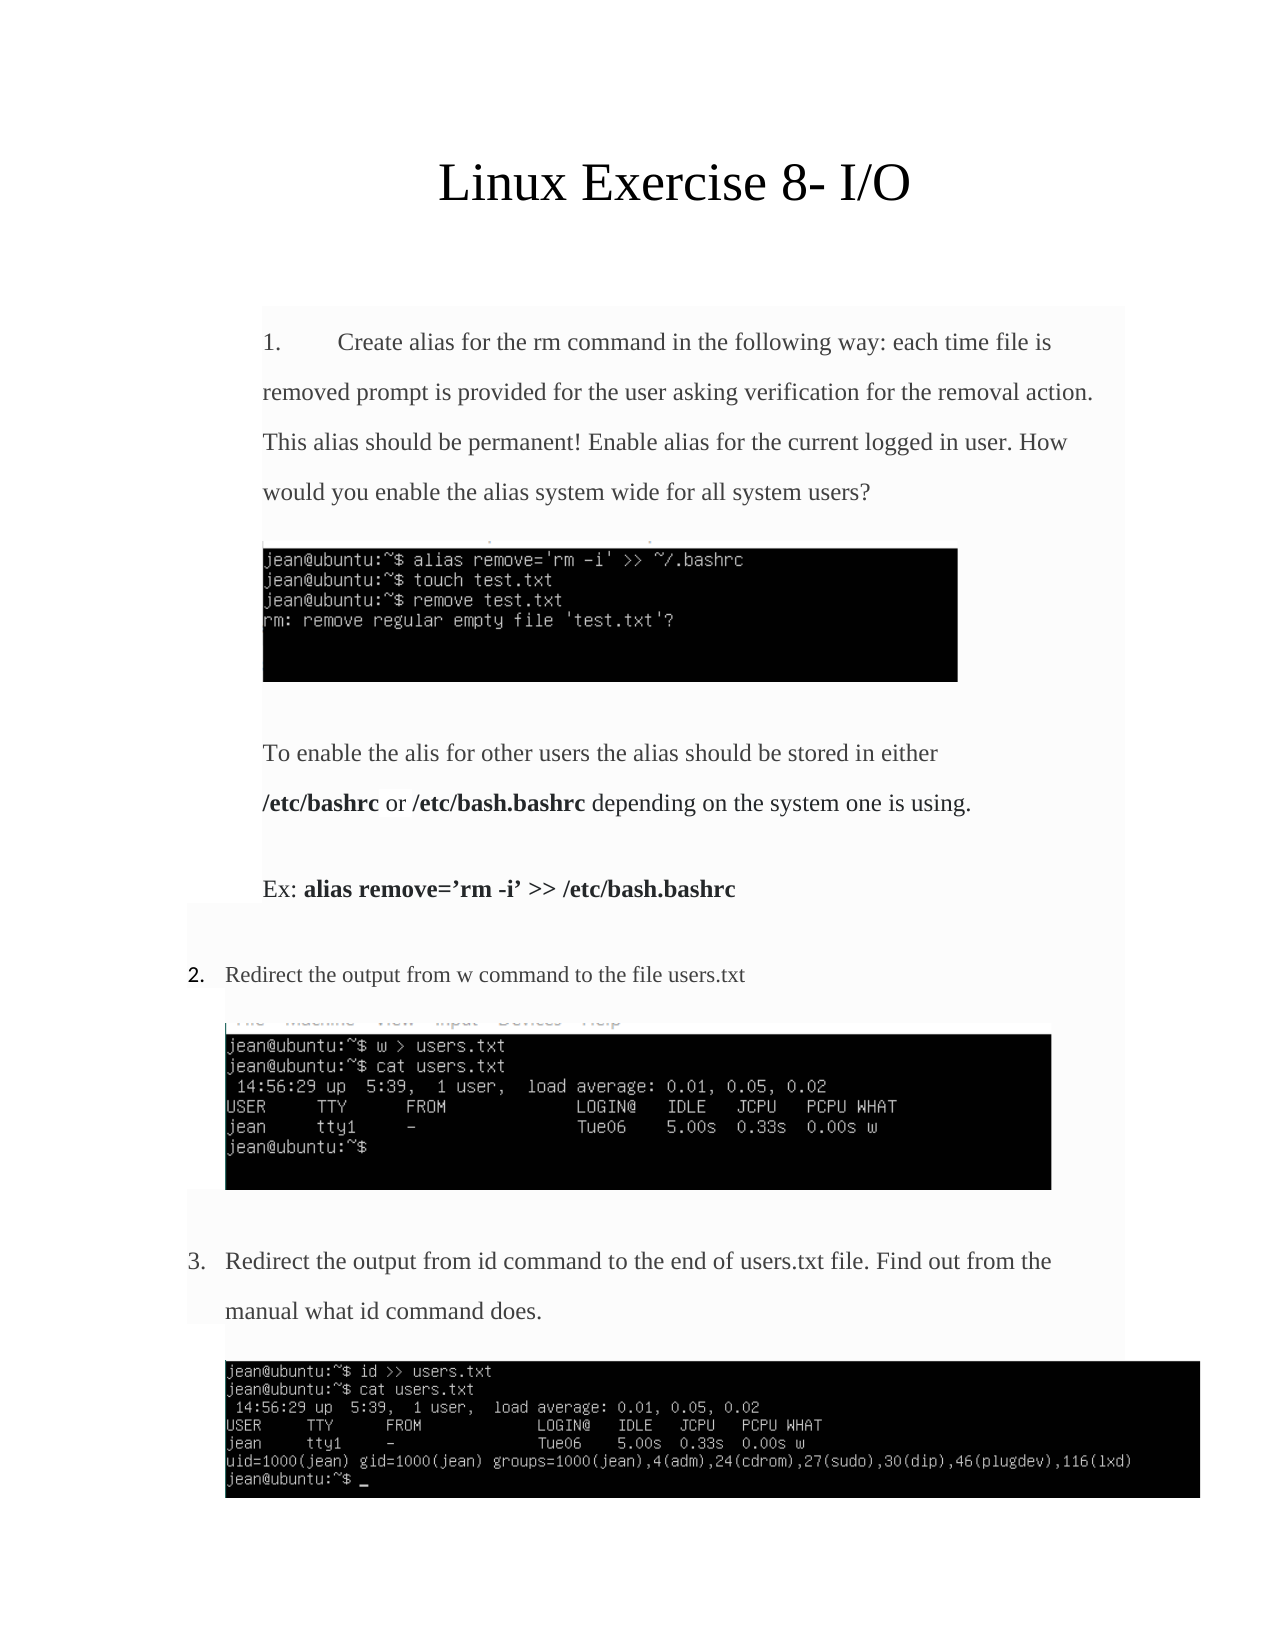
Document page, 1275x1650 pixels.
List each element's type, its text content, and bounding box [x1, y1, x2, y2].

list Create alias for the rm command in the following way: each time file is removed prompt is provided for the user asking verification for the removal action. This alias should be permanent! Enable alias for the current logged in user. How would you enable the alias system wide for all system users? [262, 306, 1125, 506]
text To enable the alis for other users the alias should be stored in either /etc/bashrc or /etc/bash.bashrc depending on the system one is using. [262, 717, 1125, 817]
list Redirect the output from w command to the file users.txt [187, 938, 1125, 988]
list Redirect the output from id command to the end of users.txt file. Find out from the manual what id command does. [187, 1224, 1125, 1324]
text Ex: alias remove=’rm -i’ >> /etc/bash.bashrc [262, 853, 1125, 903]
list Linux Exercise 8- I/O [225, 150, 1125, 212]
